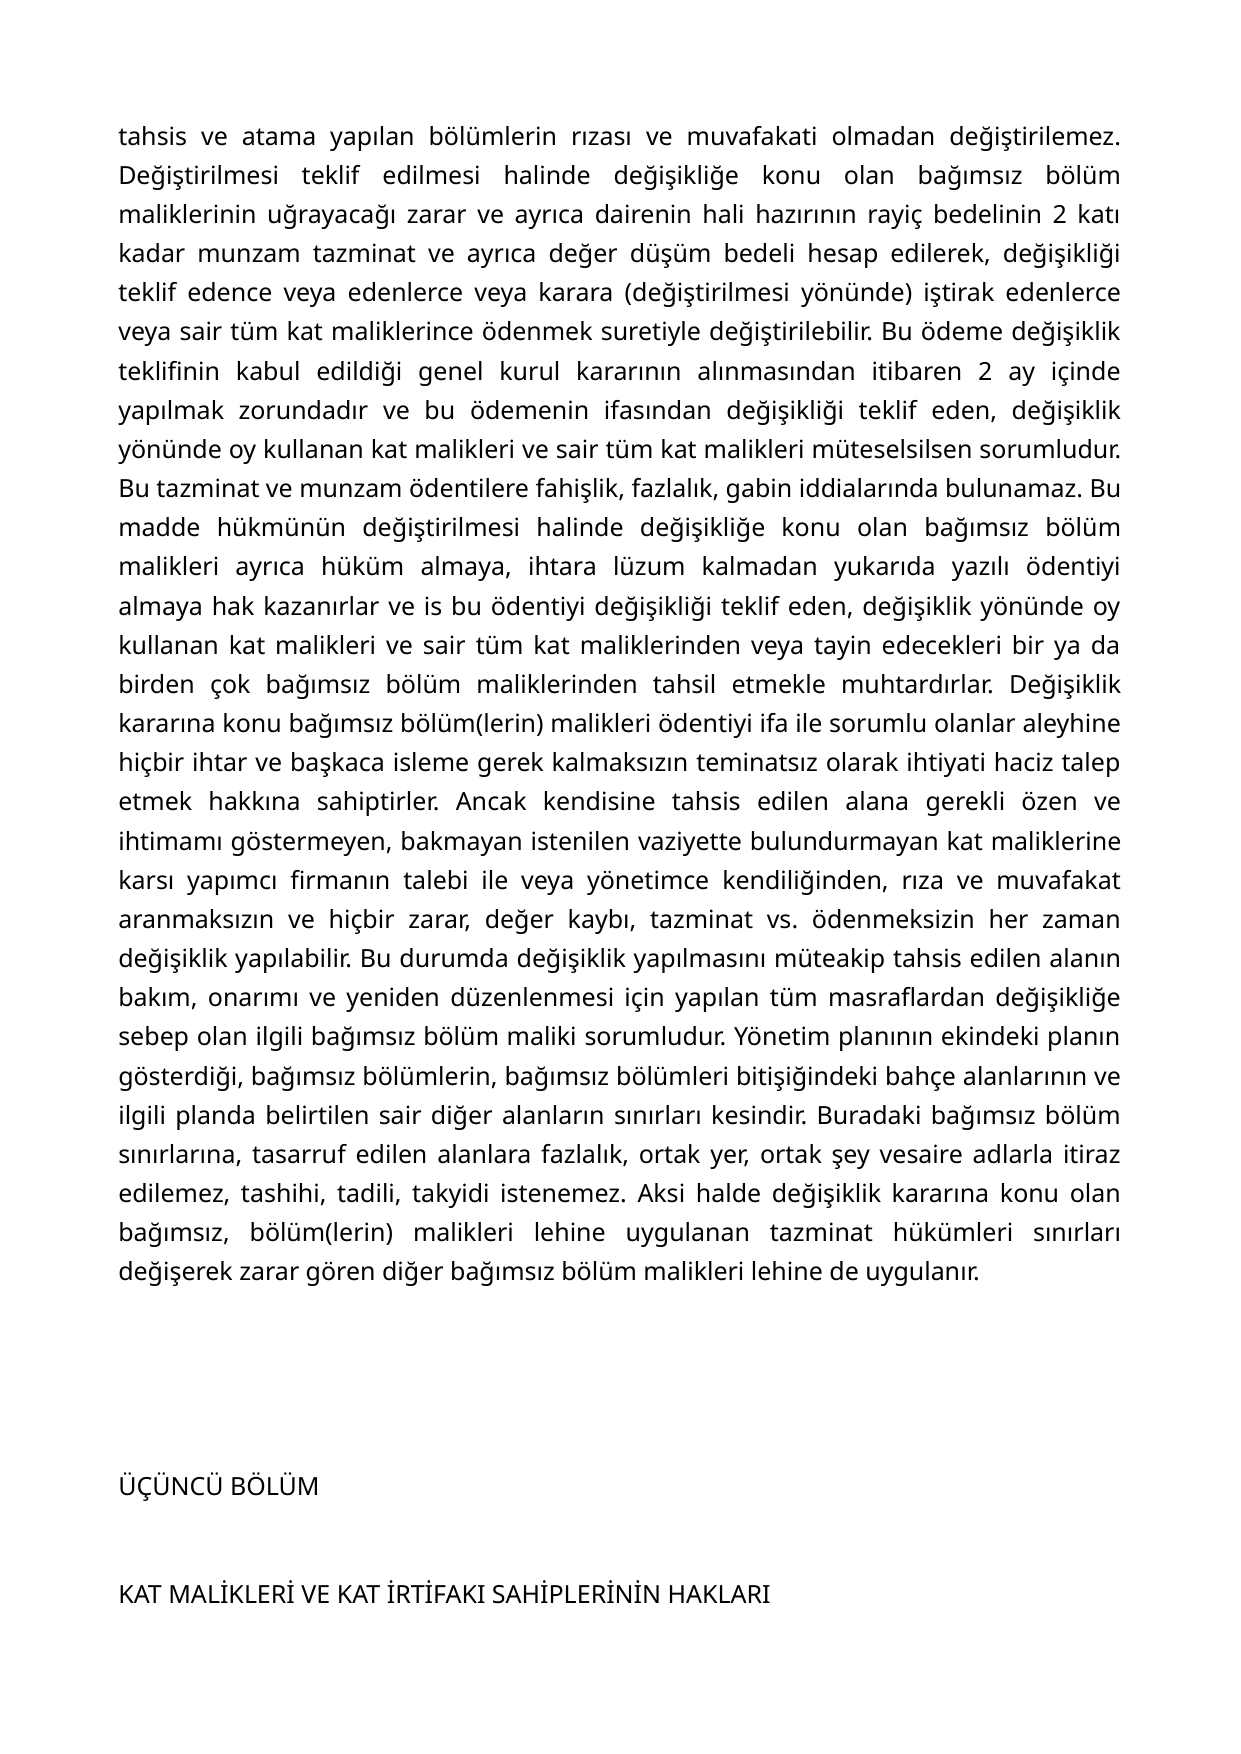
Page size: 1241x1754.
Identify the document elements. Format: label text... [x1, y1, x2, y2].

text ÜÇÜNCÜ BÖLÜM [118, 1469, 1122, 1503]
text KAT MALİKLERİ VE KAT İRTİFAKI SAHİPLERİNİN HAKLARI [118, 1576, 1122, 1611]
text tahsis ve atama yapılan bölümlerin rızası ve muvafakati olmadan değiştirilemez. Değiştirilmesi teklif edilmesi halinde değişikliğe konu olan bağımsız bölüm maliklerinin uğrayacağı zarar ve ayrıca dairenin hali hazırının rayiç bedelinin 2 katı kadar munzam tazminat ve ayrıca değer düşüm bedeli hesap edilerek, değişikliği teklif edence veya edenlerce veya karara (değiştirilmesi yönünde) iştirak edenlerce veya sair tüm kat maliklerince ödenmek suretiyle değiştirilebilir. Bu ödeme değişiklik teklifinin kabul edildiği genel kurul kararının alınmasından itibaren 2 ay içinde yapılmak zorundadır ve bu ödemenin ifasından değişikliği teklif eden, değişiklik yönünde oy kullanan kat malikleri ve sair tüm kat malikleri müteselsilsen sorumludur. Bu tazminat ve munzam ödentilere fahişlik, fazlalık, gabin iddialarında bulunamaz. Bu madde hükmünün değiştirilmesi halinde değişikliğe konu olan bağımsız bölüm malikleri ayrıca hüküm almaya, ihtara lüzum kalmadan yukarıda yazılı ödentiyi almaya hak kazanırlar ve is bu ödentiyi değişikliği teklif eden, değişiklik yönünde oy kullanan kat malikleri ve sair tüm kat maliklerinden veya tayin edecekleri bir ya da birden çok bağımsız bölüm maliklerinden tahsil etmekle muhtardırlar. Değişiklik kararına konu bağımsız bölüm(lerin) malikleri ödentiyi ifa ile sorumlu olanlar aleyhine hiçbir ihtar ve başkaca isleme gerek kalmaksızın teminatsız olarak ihtiyati haciz talep etmek hakkına sahiptirler. Ancak kendisine tahsis edilen alana gerekli özen ve ihtimamı göstermeyen, bakmayan istenilen vaziyette bulundurmayan kat maliklerine karsı yapımcı firmanın talebi ile veya yönetimce kendiliğinden, rıza ve muvafakat aranmaksızın ve hiçbir zarar, değer kaybı, tazminat vs. ödenmeksizin her zaman değişiklik yapılabilir. Bu durumda değişiklik yapılmasını müteakip tahsis edilen alanın bakım, onarımı ve yeniden düzenlenmesi için yapılan tüm masraflardan değişikliğe sebep olan ilgili bağımsız bölüm maliki sorumludur. Yönetim planının ekindeki planın gösterdiği, bağımsız bölümlerin, bağımsız bölümleri bitişiğindeki bahçe alanlarının ve ilgili planda belirtilen sair diğer alanların sınırları kesindir. Buradaki bağımsız bölüm sınırlarına, tasarruf edilen alanlara fazlalık, ortak yer, ortak şey vesaire adlarla itiraz edilemez, tashihi, tadili, takyidi istenemez. Aksi halde değişiklik kararına konu olan bağımsız, bölüm(lerin) malikleri lehine uygulanan tazminat hükümleri sınırları değişerek zarar gören diğer bağımsız bölüm malikleri lehine de uygulanır. [118, 118, 1122, 1288]
